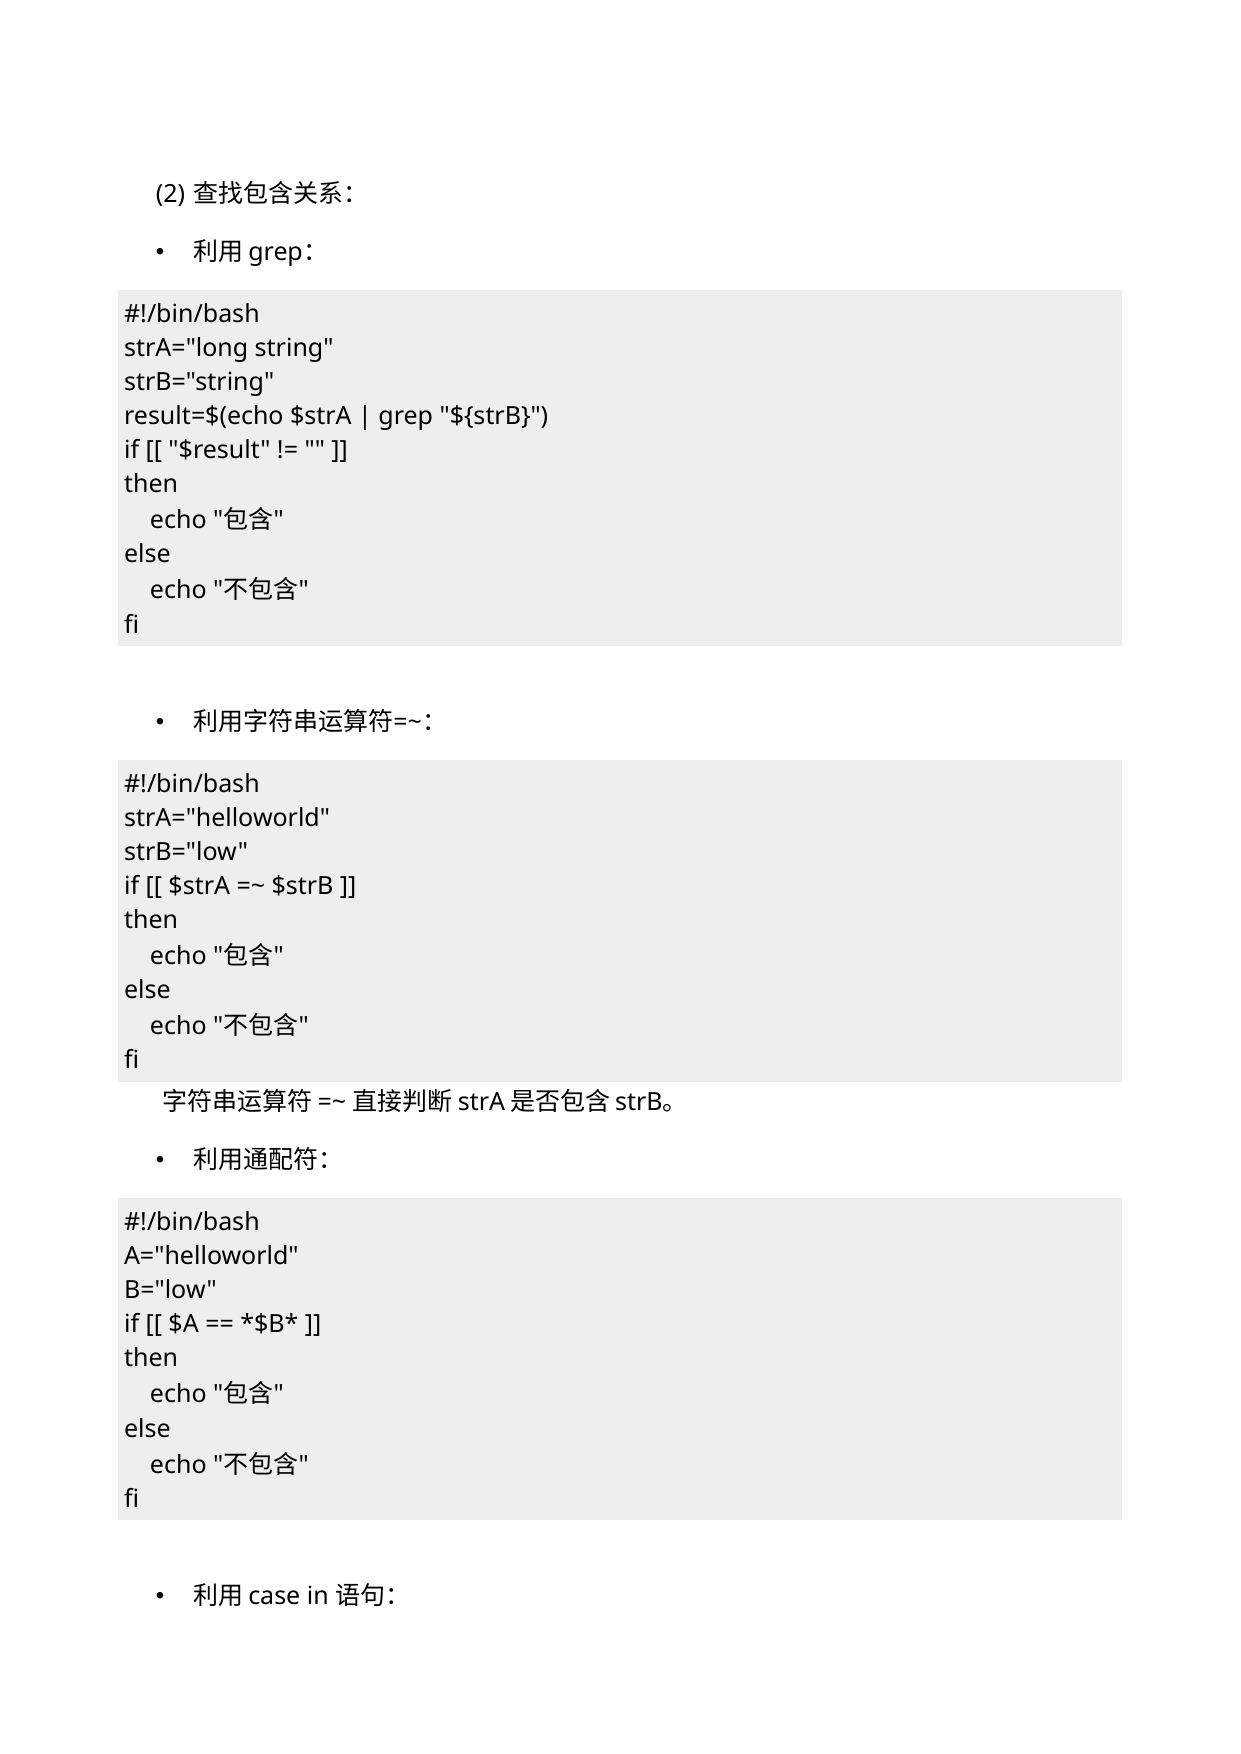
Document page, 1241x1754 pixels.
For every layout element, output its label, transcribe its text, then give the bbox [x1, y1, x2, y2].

list 利用case in 语句： [156, 1576, 1122, 1612]
list 利用通配符： [156, 1140, 1122, 1176]
list 利用grep： [156, 232, 1122, 268]
list 利用字符串运算符=~： [156, 701, 1122, 738]
table_header #!/bin/bash strA="helloworld" strB="low" if [[ $strA =~ $strB ]] then echo "包含" else echo "不包含" fi [118, 760, 1122, 1082]
table_header #!/bin/bash A="helloworld" B="low" if [[ $A == *$B* ]] then echo "包含" else echo "不包含" fi [118, 1198, 1122, 1520]
table_header #!/bin/bash strA="long string" strB="string" result=$(echo $strA | grep "${strB}") if [[ "$result" != "" ]] then echo "包含" else echo "不包含" fi [118, 290, 1122, 646]
list 查找包含关系： [156, 173, 1122, 210]
text 字符串运算符 =~ 直接判断strA是否包含strB。 [118, 1082, 1122, 1118]
